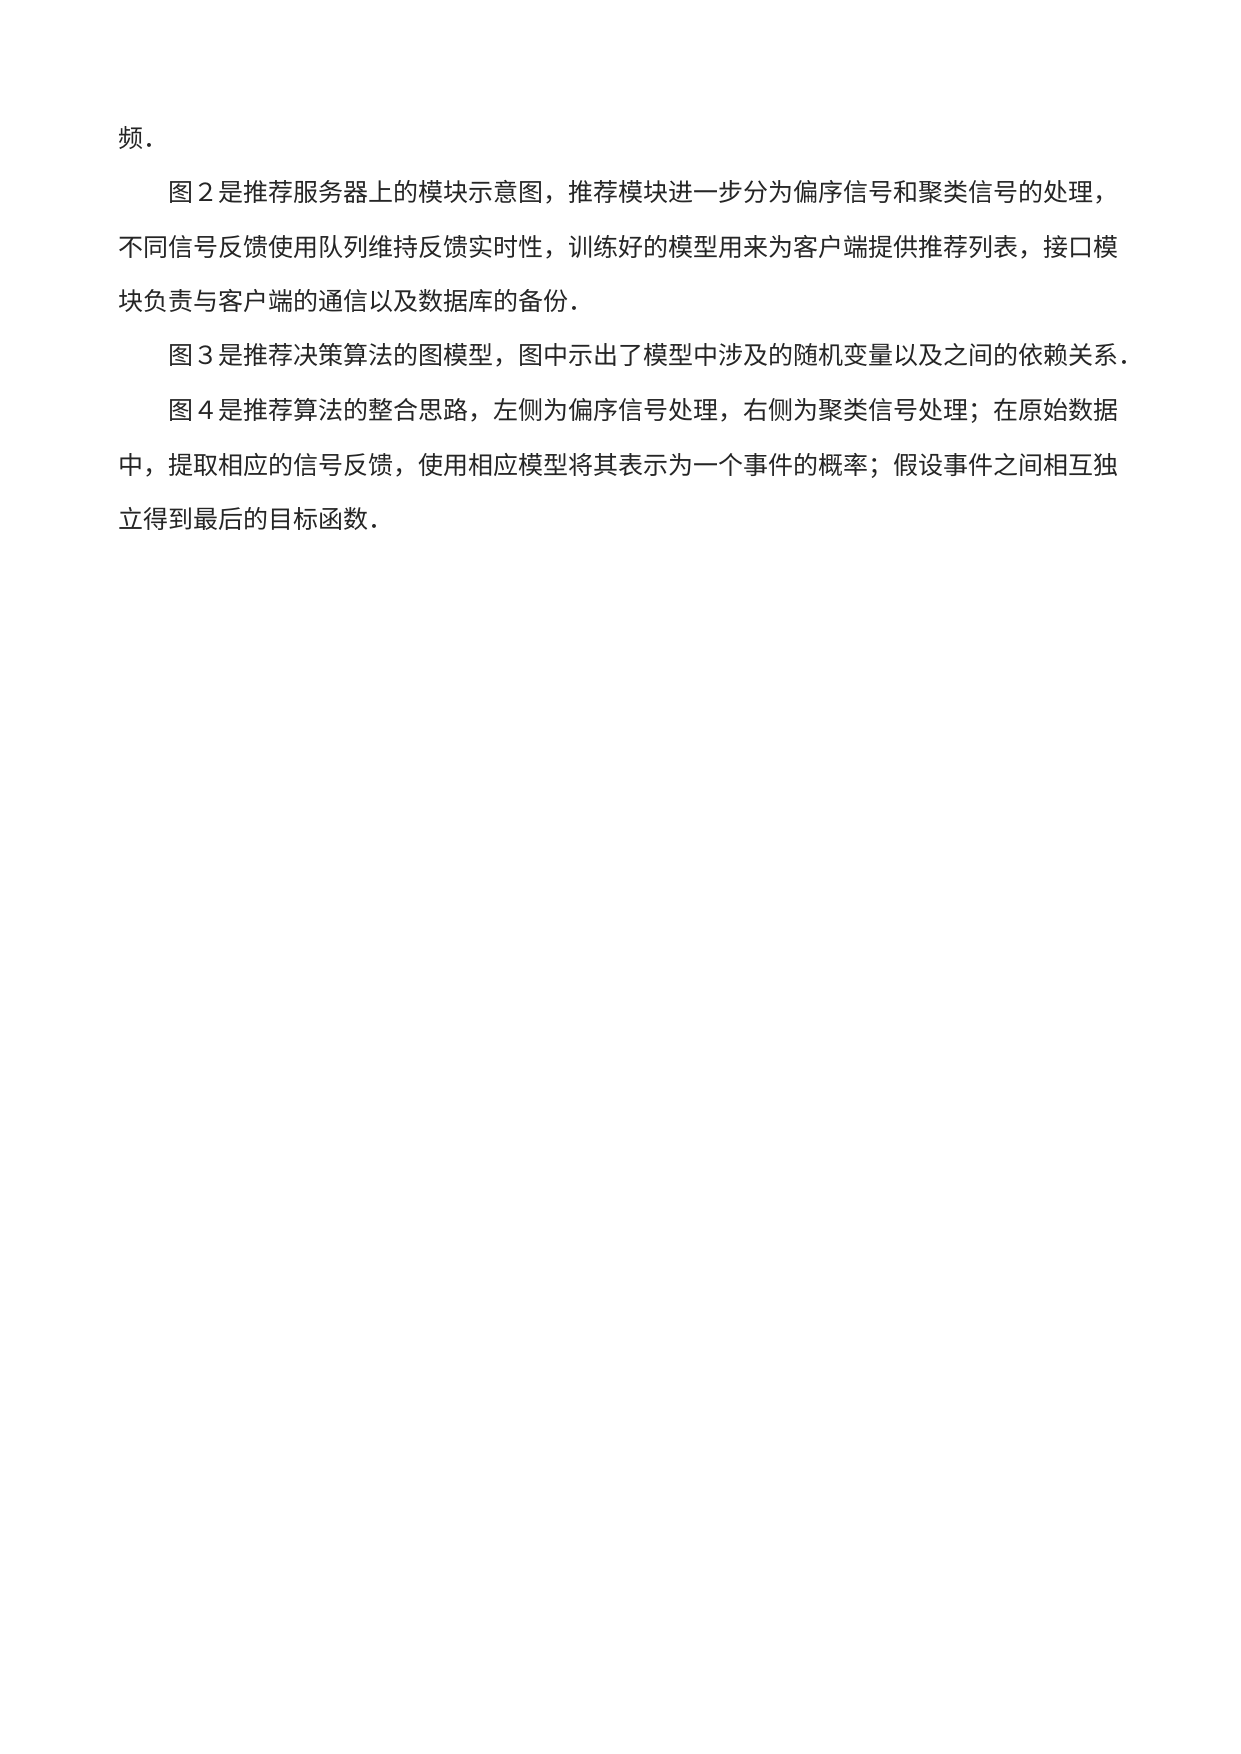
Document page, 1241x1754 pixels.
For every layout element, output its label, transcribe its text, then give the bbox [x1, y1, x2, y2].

text 图２是推荐服务器上的模块示意图，推荐模块进一步分为偏序信号和聚类信号的处理，不同信号反馈使用队列维持反馈实时性，训练好的模型用来为客户端提供推荐列表，接口模块负责与客户端的通信以及数据库的备份． [118, 172, 1122, 318]
text 图３是推荐决策算法的图模型，图中示出了模型中涉及的随机变量以及之间的依赖关系． [118, 336, 1122, 372]
text 图１是本实施例的应用场景示意图，本实施例应用场景为，在无线设备组成的无线自组网中，每个用户拥有不同的视频资源．在一次视频传输过程中，从发送端到接收端的过程中，一个视频能够被多个设备监听到，通过监听缓存的方式使得移动设备预先缓存各自需要的视频． [118, 118, 1122, 154]
text 图４是推荐算法的整合思路，左侧为偏序信号处理，右侧为聚类信号处理；在原始数据中，提取相应的信号反馈，使用相应模型将其表示为一个事件的概率；假设事件之间相互独立得到最后的目标函数． [118, 391, 1122, 536]
